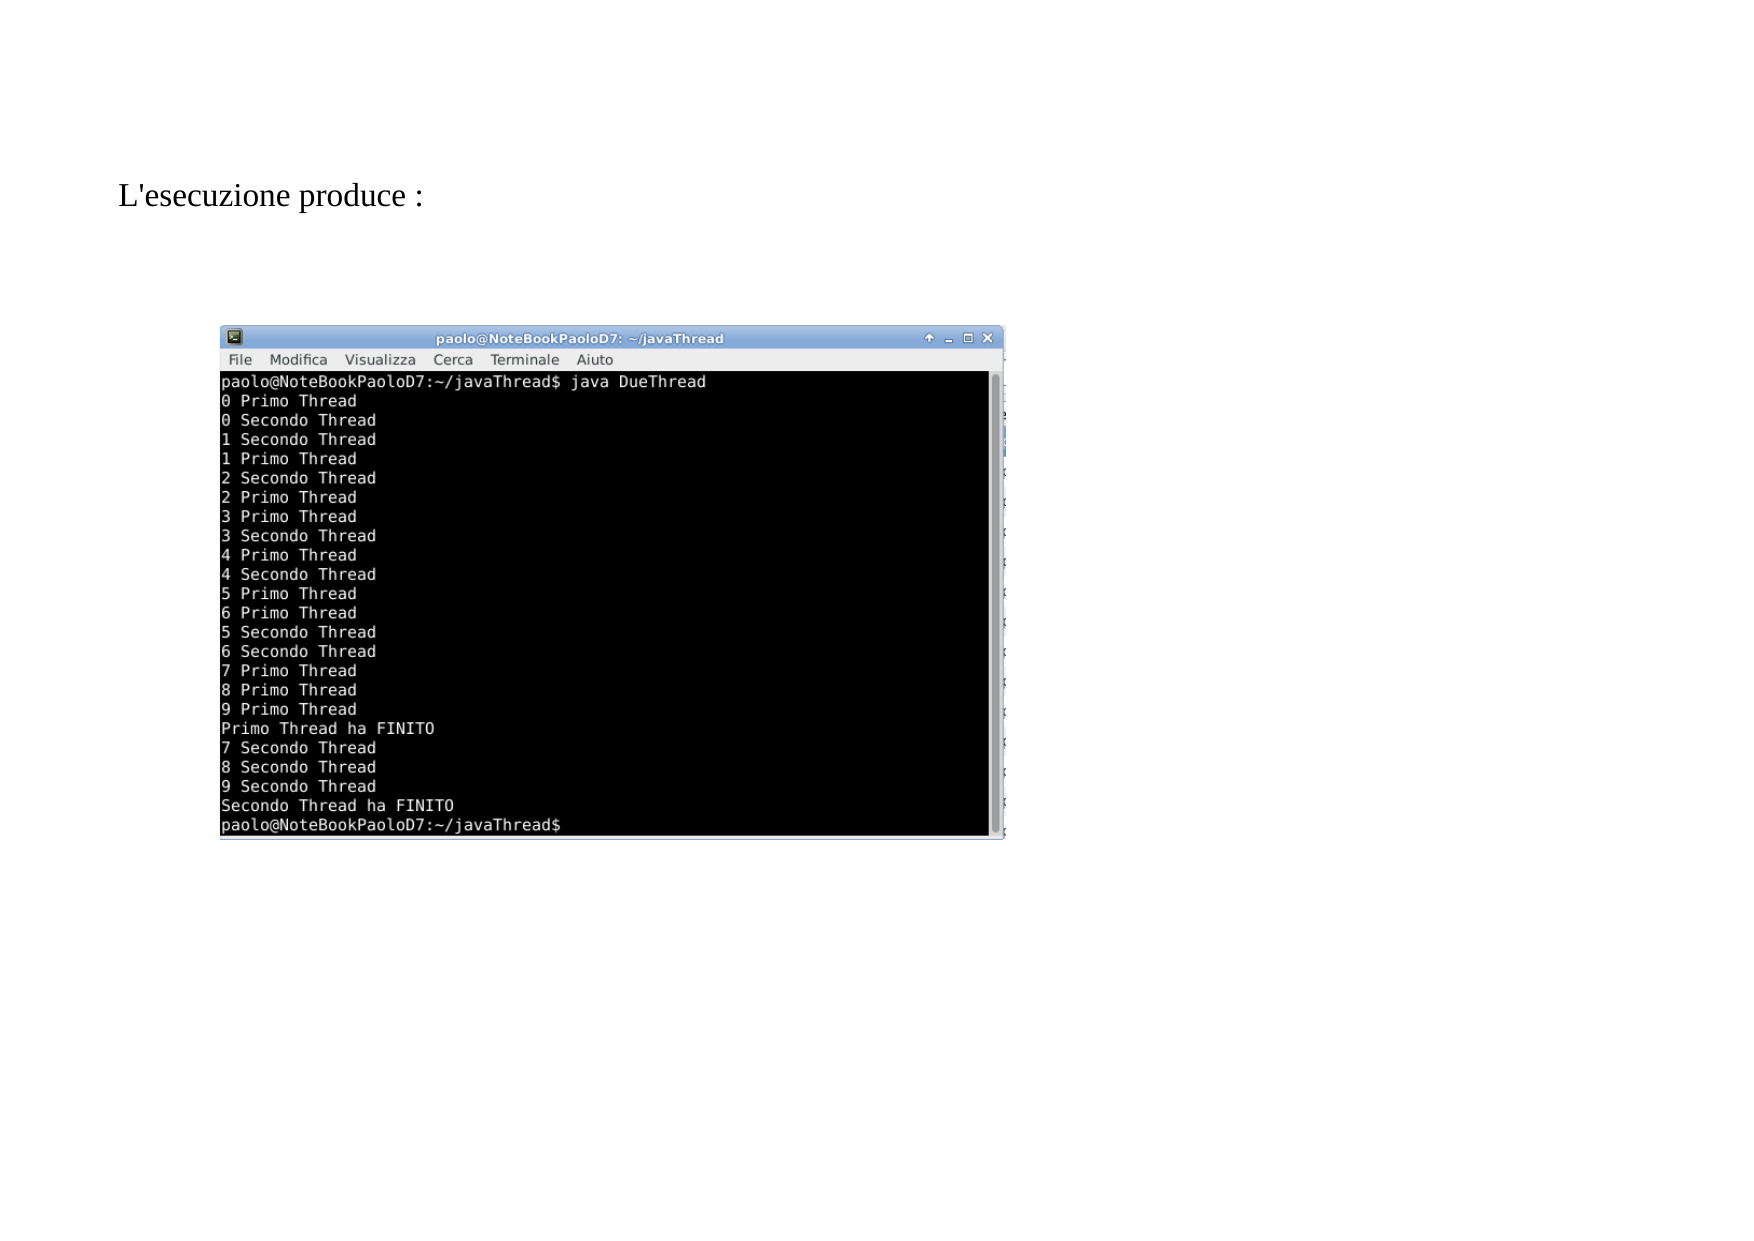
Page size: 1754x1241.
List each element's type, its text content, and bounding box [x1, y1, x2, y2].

picture [219, 325, 1006, 840]
text L'esecuzione produce : [118, 176, 1636, 214]
